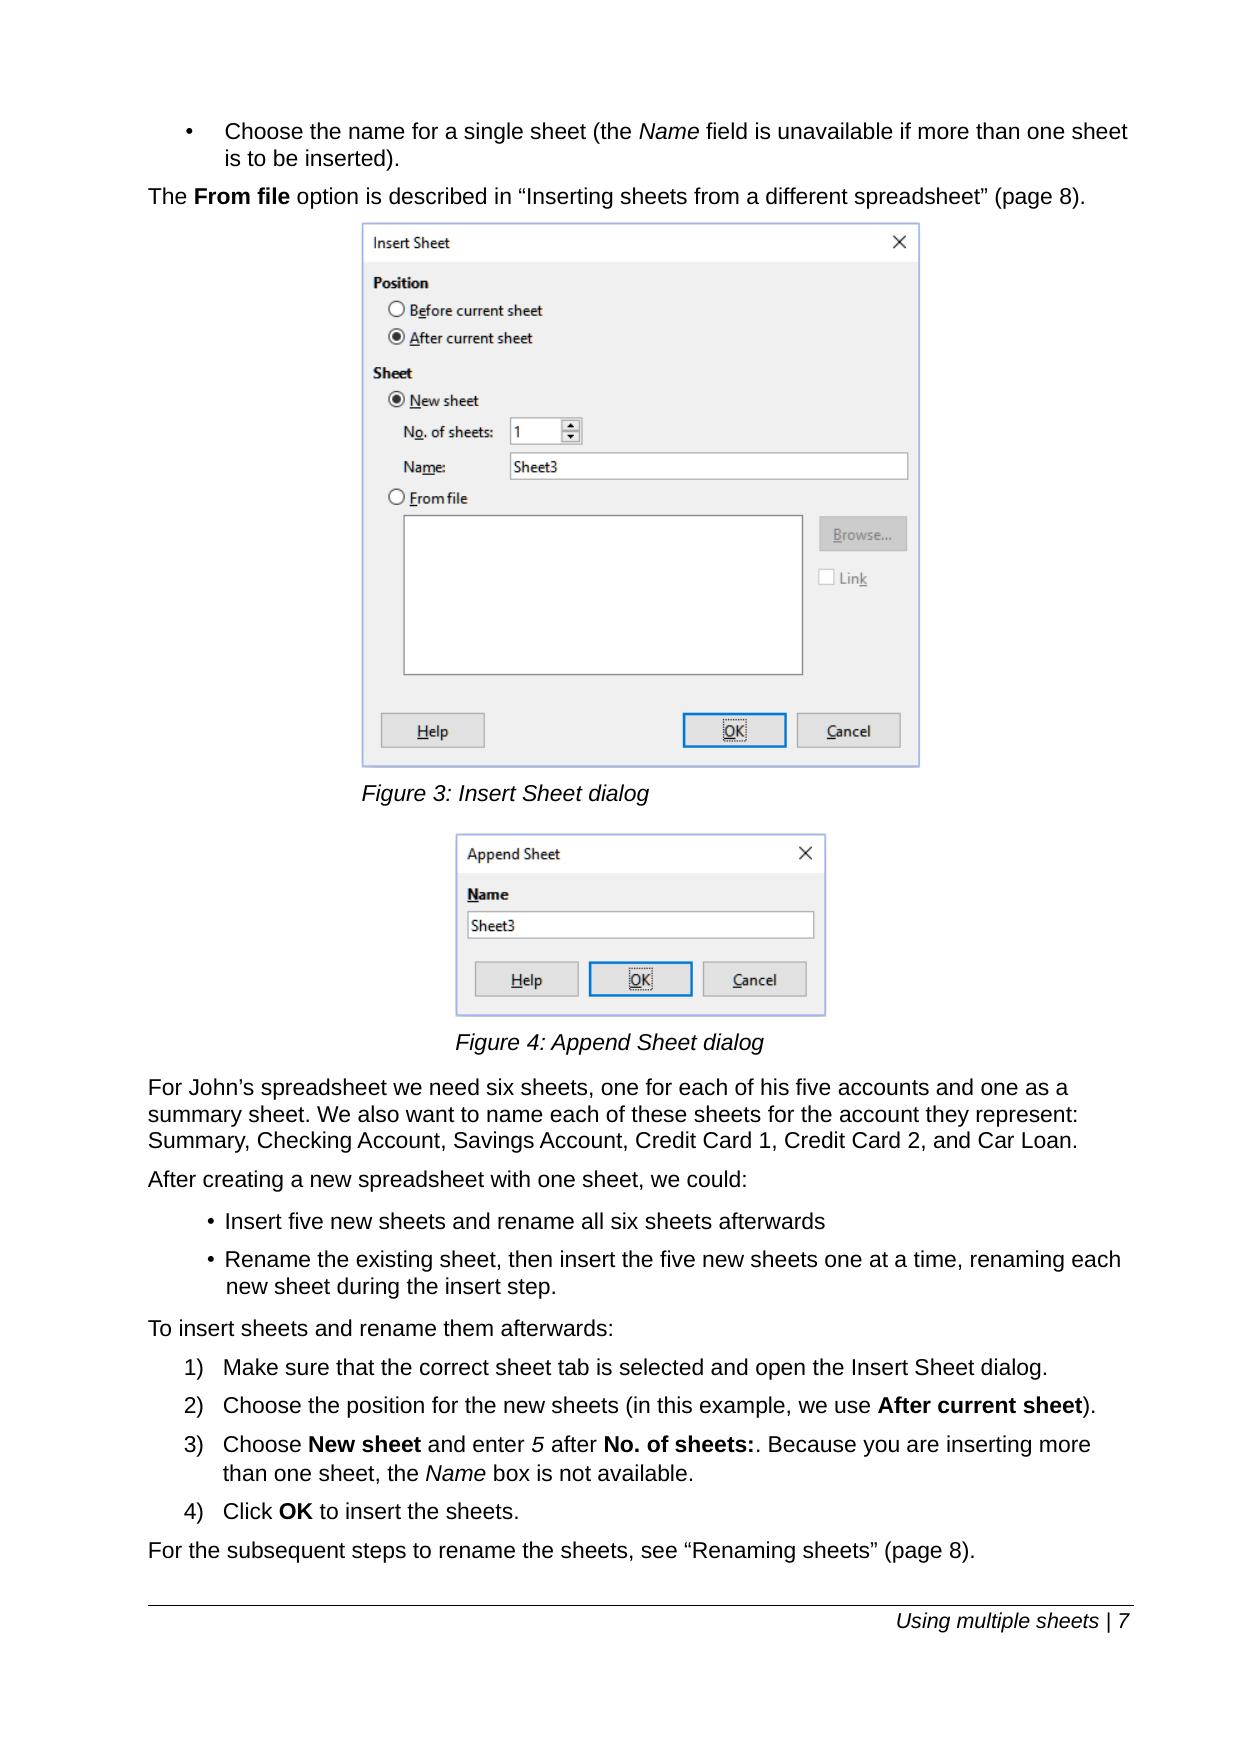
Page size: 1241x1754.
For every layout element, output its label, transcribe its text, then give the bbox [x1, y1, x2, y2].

list Insert five new sheets and rename all six sheets afterwards [204, 1205, 1134, 1234]
text Figure 3: Insert Sheet dialog [361, 780, 920, 806]
list Choose the name for a single sheet (the Name field is unavailable if more than one sheet is to be inserted). [185, 118, 1134, 171]
list To insert sheets and rename them afterwards: [148, 1314, 1134, 1341]
text For John’s spreadsheet we need six sheets, one for each of his five accounts and one as a summary sheet. We also want to name each of these sheets for the account they represent: Summary, Checking Account, Savings Account, Credit Card 1, Credit Card 2, and Car Loan. [148, 1074, 1134, 1153]
list Click OK to insert the sheets. [204, 1498, 1134, 1525]
list Choose the position for the new sheets (in this example, we use After current sheet). [204, 1392, 1134, 1419]
list Make sure that the correct sheet tab is selected and open the Insert Sheet dialog. [204, 1353, 1134, 1380]
text After creating a new spreadsheet with one sheet, we could: [148, 1166, 1134, 1192]
list Choose New sheet and enter 5 after No. of sheets:. Because you are inserting more than one sheet, the Name box is not available. [204, 1431, 1134, 1486]
text Figure 4: Append Sheet dialog [455, 1029, 826, 1055]
picture [455, 833, 827, 1017]
text For the subsequent steps to rename the sheets, see “Renaming sheets” (page 8). [148, 1537, 1134, 1563]
list Rename the existing sheet, then insert the five new sheets one at a time, renaming each new sheet during the insert step. [204, 1243, 1134, 1302]
picture [361, 222, 921, 768]
text The From file option is described in “Inserting sheets from a different spreadsheet” (page 8). [148, 183, 1134, 210]
